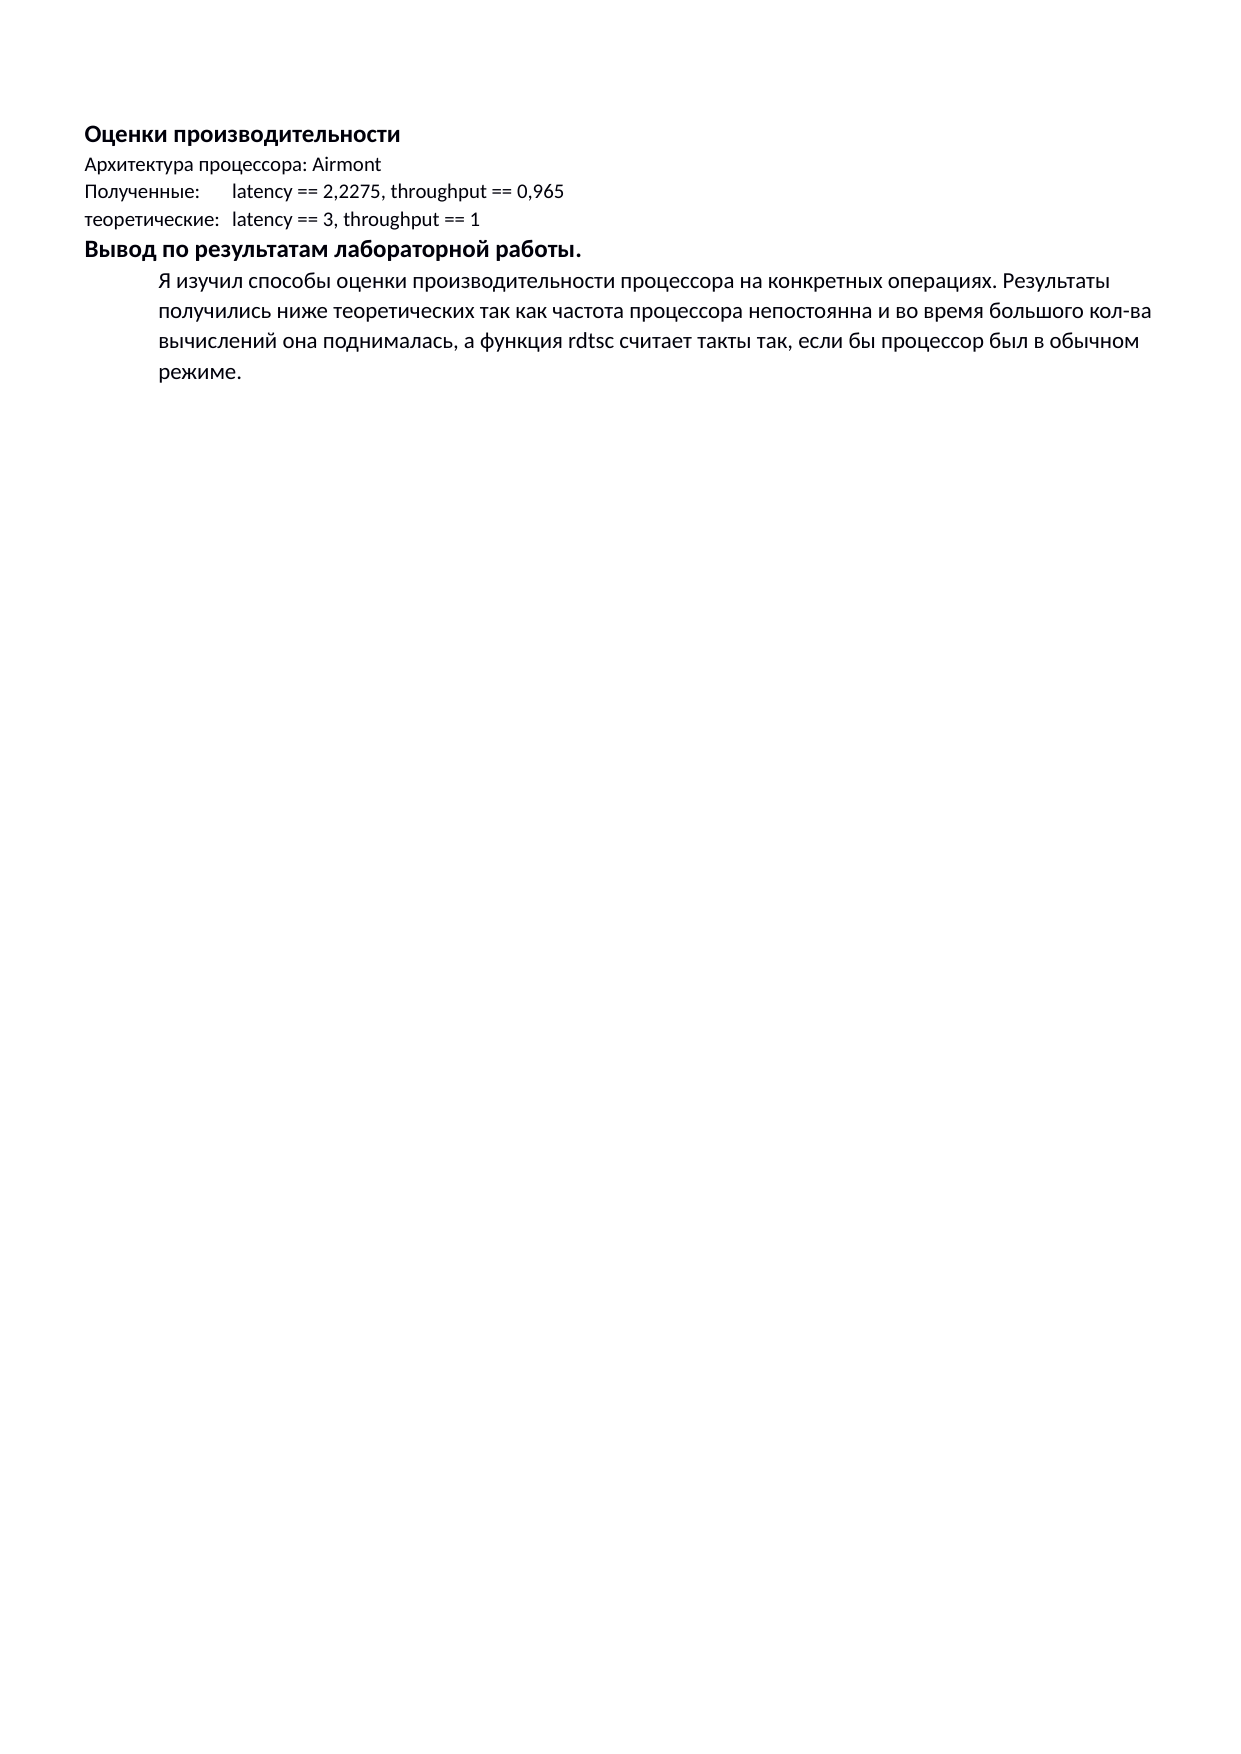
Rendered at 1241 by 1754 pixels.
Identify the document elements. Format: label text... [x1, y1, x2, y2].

text Оценки производительности [84, 118, 1159, 149]
text Я изучил способы оценки производительности процессора на конкретных операциях. Результаты получились ниже теоретических так как частота процессора непостоянна и во время большого кол-ва вычислений она поднималась, а функция rdtsc считает такты так, если бы процессор был в обычном режиме. [158, 266, 1159, 385]
text Вывод по результатам лабораторной работы. [84, 233, 1159, 264]
text Архитектура процессора: Airmont [84, 151, 1159, 177]
text теоретические: latency == 3, throughput == 1 [84, 206, 1159, 231]
text Полученные: latency == 2,2275, throughput == 0,965 [84, 178, 1159, 204]
